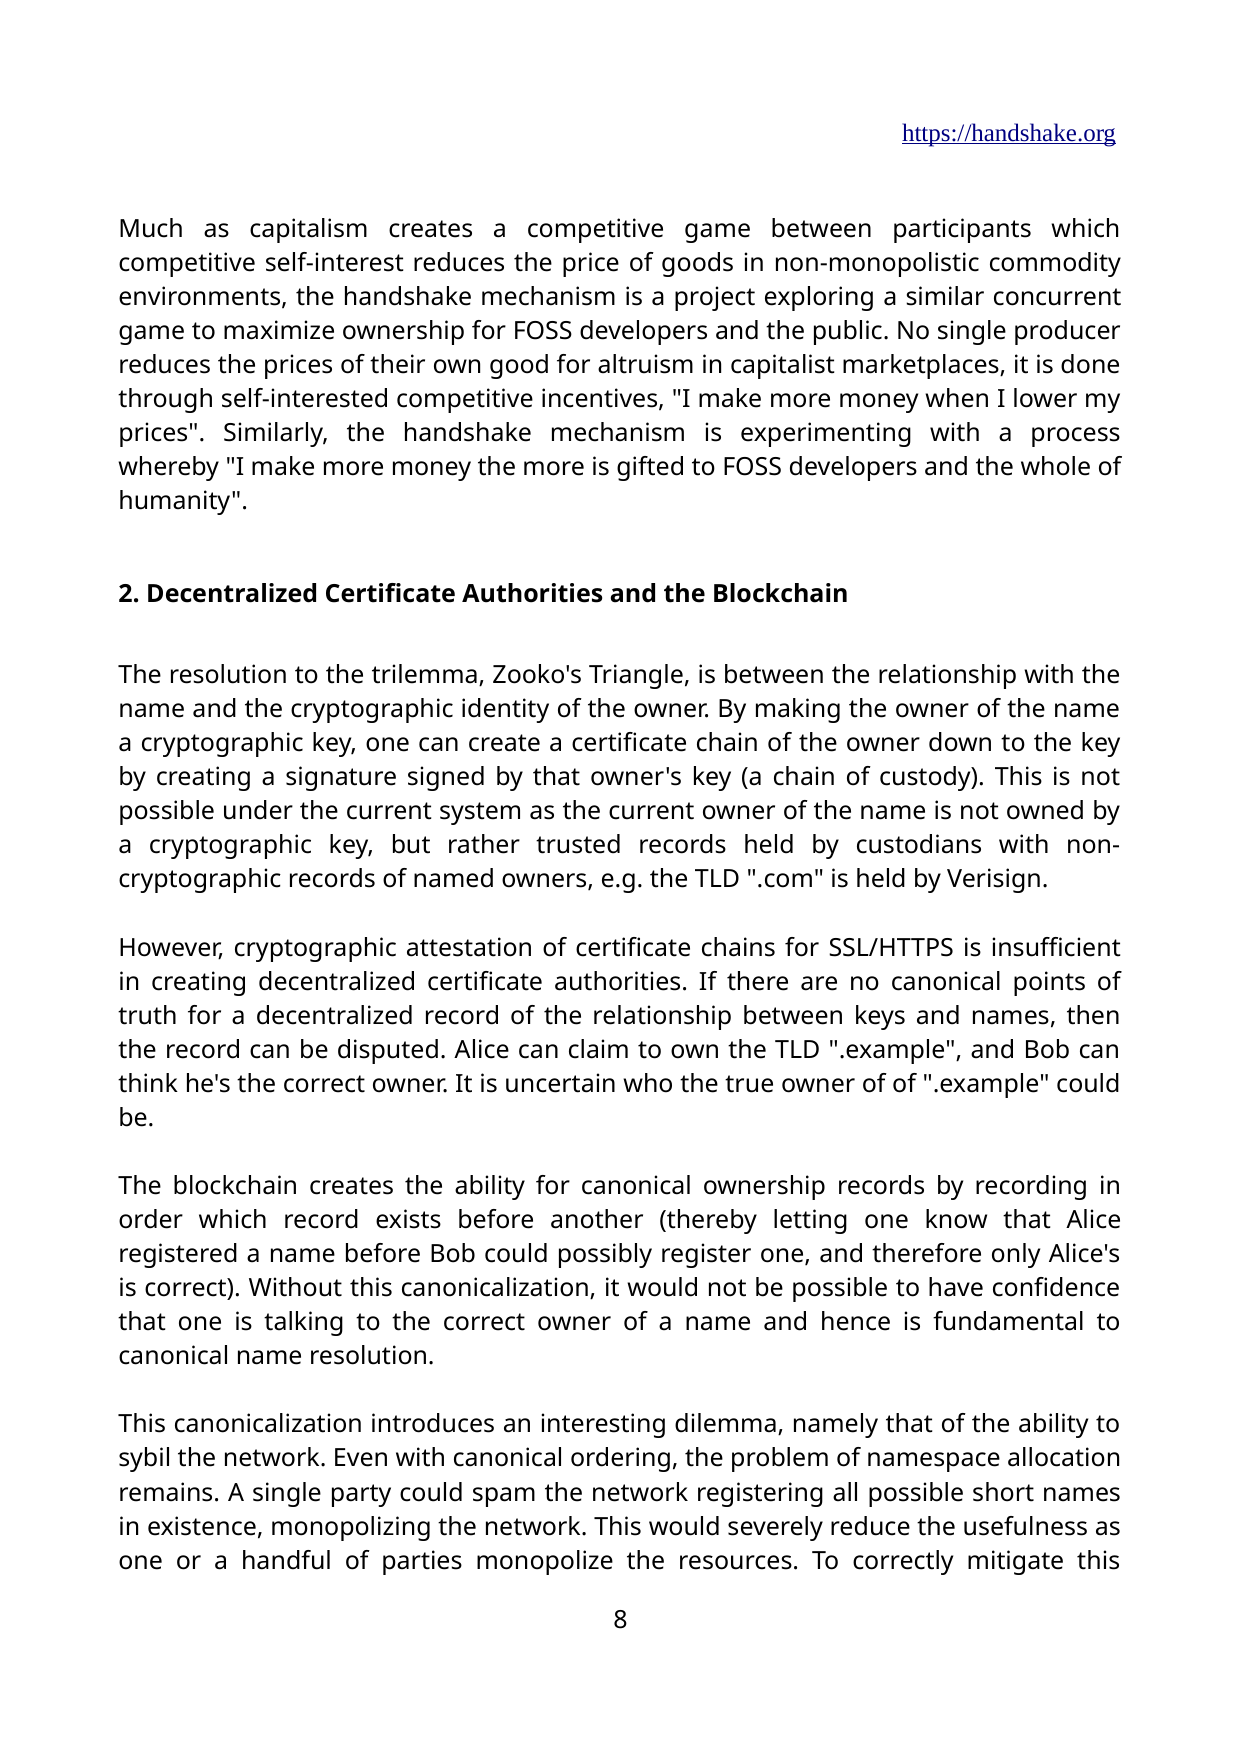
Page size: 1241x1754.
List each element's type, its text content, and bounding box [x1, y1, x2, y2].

text Much as capitalism creates a competitive game between participants which competitive self-interest reduces the price of goods in non-monopolistic commodity environments, the handshake mechanism is a project exploring a similar concurrent game to maximize ownership for FOSS developers and the public. No single producer reduces the prices of their own good for altruism in capitalist marketplaces, it is done through self-interested competitive incentives, "I make more money when I lower my prices". Similarly, the handshake mechanism is experimenting with a process whereby "I make more money the more is gifted to FOSS developers and the whole of humanity". [118, 210, 1122, 517]
text The resolution to the trilemma, Zooko's Triangle, is between the relationship with the name and the cryptographic identity of the owner. By making the owner of the name a cryptographic key, one can create a certificate chain of the owner down to the key by creating a signature signed by that owner's key (a chain of custody). This is not possible under the current system as the current owner of the name is not owned by a cryptographic key, but rather trusted records held by custodians with non-cryptographic records of named owners, e.g. the TLD ".com" is held by Verisign. [118, 657, 1122, 895]
text The blockchain creates the ability for canonical ownership records by recording in order which record exists before another (thereby letting one know that Alice registered a name before Bob could possibly register one, and therefore only Alice's is correct). Without this canonicalization, it would not be possible to have confidence that one is talking to the correct owner of a name and hence is fundamental to canonical name resolution. [118, 1168, 1122, 1372]
text This canonicalization introduces an interesting dilemma, namely that of the ability to sybil the network. Even with canonical ordering, the problem of namespace allocation remains. A single party could spam the network registering all possible short names in existence, monopolizing the network. This would severely reduce the usefulness as one or a handful of parties monopolize the resources. To correctly mitigate this [118, 1406, 1122, 1576]
subtitle 2. Decentralized Certificate Authorities and the Blockchain [118, 576, 1122, 610]
text However, cryptographic attestation of certificate chains for SSL/HTTPS is insufficient in creating decentralized certificate authorities. If there are no canonical points of truth for a decentralized record of the relationship between keys and names, then the record can be disputed. Alice can claim to own the TLD ".example", and Bob can think he's the correct owner. It is uncertain who the true owner of of ".example" could be. [118, 929, 1122, 1133]
